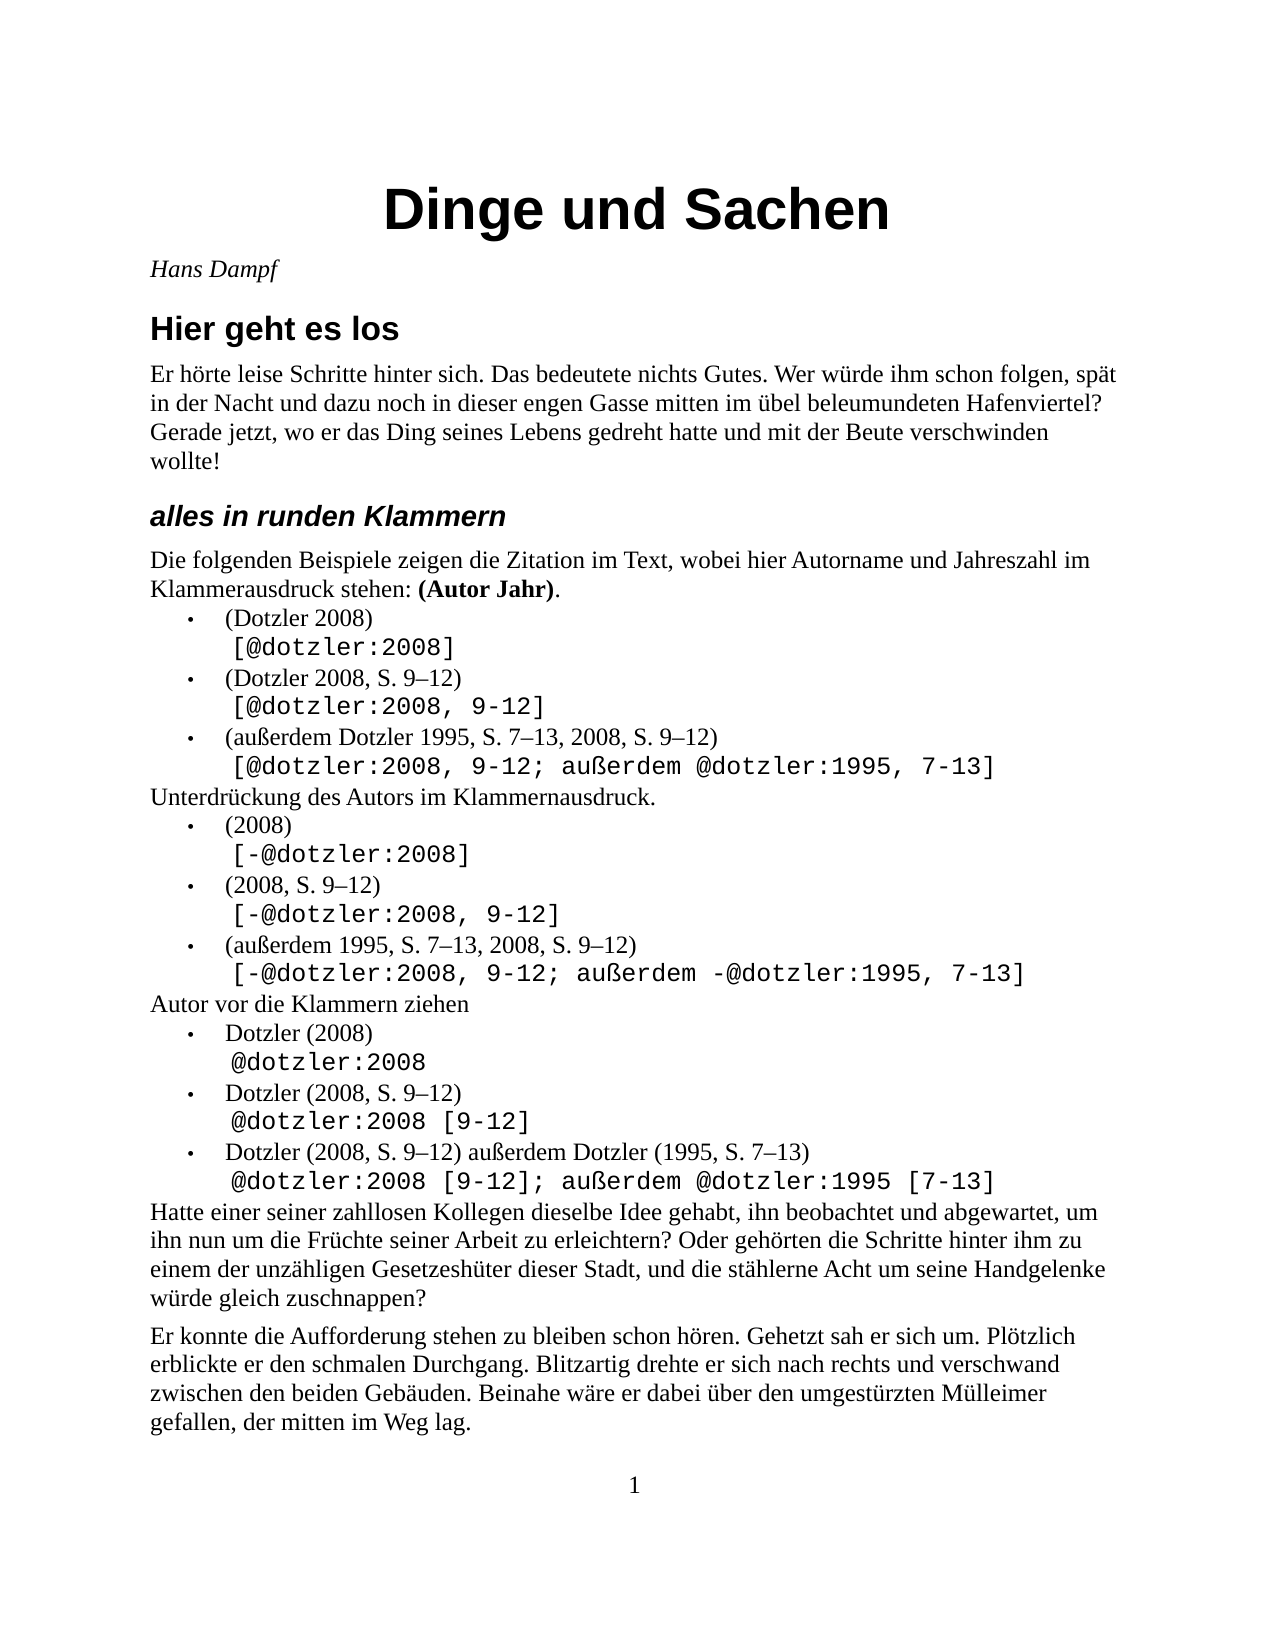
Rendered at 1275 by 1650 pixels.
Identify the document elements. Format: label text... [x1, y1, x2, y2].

text Die folgenden Beispiele zeigen die Zitation im Text, wobei hier Autorname und Jahreszahl im Klammerausdruck stehen: (Autor Jahr). [150, 546, 1125, 603]
list (2008, S. 9–12) [-@dotzler:2008, 9-12] [187, 870, 1125, 930]
subtitle alles in runden Klammern [150, 499, 1125, 533]
text Autor vor die Klammern ziehen [150, 989, 1125, 1018]
text Er hörte leise Schritte hinter sich. Das bedeutete nichts Gutes. Wer würde ihm schon folgen, spät in der Nacht und dazu noch in dieser engen Gasse mitten im übel beleumundeten Hafenviertel? Gerade jetzt, wo er das Ding seines Lebens gedreht hatte und mit der Beute verschwinden wollte! [150, 359, 1125, 474]
text Hatte einer seiner zahllosen Kollegen dieselbe Idee gehabt, ihn beobachtet und abgewartet, um ihn nun um die Früchte seiner Arbeit zu erleichtern? Oder gehörten die Schritte hinter ihm zu einem der unzähligen Gesetzeshüter dieser Stadt, und die stählerne Acht um seine Handgelenke würde gleich zuschnappen? [150, 1197, 1125, 1312]
list Dotzler (2008, S. 9–12) außerdem Dotzler (1995, S. 7–13) @dotzler:2008 [9-12]; außerdem @dotzler:1995 [7-13] [187, 1137, 1125, 1197]
text Hans Dampf [150, 254, 1125, 283]
list (2008) [-@dotzler:2008] [187, 811, 1125, 870]
text Er konnte die Aufforderung stehen zu bleiben schon hören. Gehetzt sah er sich um. Plötzlich erblickte er den schmalen Durchgang. Blitzartig drehte er sich nach rechts und verschwand zwischen den beiden Gebäuden. Beinahe wäre er dabei über den umgestürzten Mülleimer gefallen, der mitten im Weg lag. [150, 1321, 1125, 1436]
subtitle Hier geht es los [150, 308, 1125, 347]
list (außerdem Dotzler 1995, S. 7–13, 2008, S. 9–12) [@dotzler:2008, 9-12; außerdem @dotzler:1995, 7-13] [187, 722, 1125, 782]
list (Dotzler 2008, S. 9–12) [@dotzler:2008, 9-12] [187, 663, 1125, 722]
list Dotzler (2008) @dotzler:2008 [187, 1018, 1125, 1078]
title Dinge und Sachen [150, 175, 1125, 242]
list (außerdem 1995, S. 7–13, 2008, S. 9–12) [-@dotzler:2008, 9-12; außerdem -@dotzler:1995, 7-13] [187, 930, 1125, 989]
text Unterdrückung des Autors im Klammernausdruck. [150, 782, 1125, 811]
list Dotzler (2008, S. 9–12) @dotzler:2008 [9-12] [187, 1078, 1125, 1137]
list (Dotzler 2008) [@dotzler:2008] [187, 603, 1125, 663]
